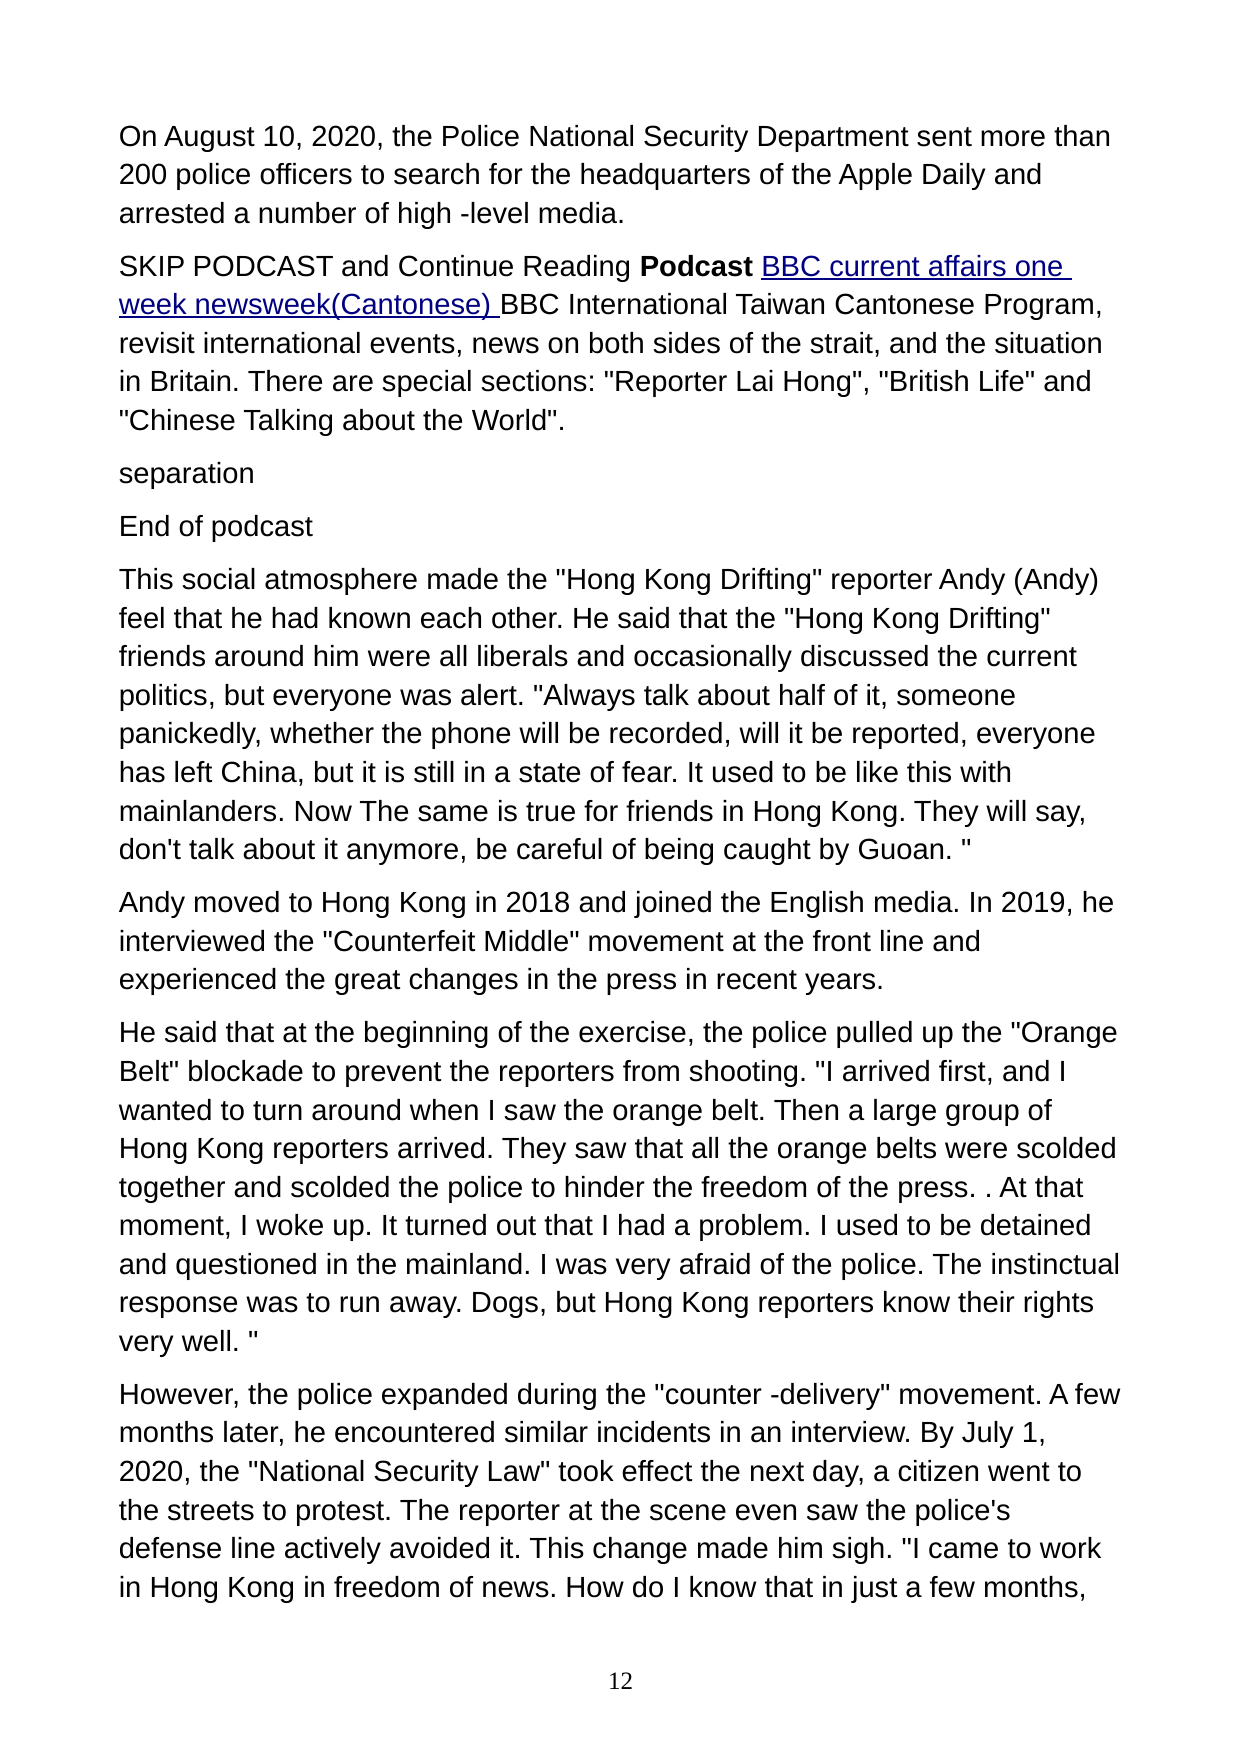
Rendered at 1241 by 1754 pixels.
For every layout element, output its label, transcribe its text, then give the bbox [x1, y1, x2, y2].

text However, the police expanded during the "counter -delivery" movement. A few months later, he encountered similar incidents in an interview. By July 1, 2020, the "National Security Law" took effect the next day, a citizen went to the streets to protest. The reporter at the scene even saw the police's defense line actively avoided it. This change made him sigh. "I came to work in Hong Kong in freedom of news. How do I know that in just a few months, [118, 1377, 1122, 1603]
text On August 10, 2020, the Police National Security Department sent more than 200 police officers to search for the headquarters of the Apple Daily and arrested a number of high -level media. [118, 118, 1122, 229]
text SKIP PODCAST and Continue Reading Podcast BBC current affairs one week newsweek(Cantonese) BBC International Taiwan Cantonese Program, revisit international events, news on both sides of the strait, and the situation in Britain. There are special sections: "Reporter Lai Hong", "British Life" and "Chinese Talking about the World". [118, 249, 1122, 436]
text End of podcast [118, 509, 1122, 543]
text Andy moved to Hong Kong in 2018 and joined the English media. In 2019, he interviewed the "Counterfeit Middle" movement at the front line and experienced the great changes in the press in recent years. [118, 885, 1122, 996]
text He said that at the beginning of the exercise, the police pulled up the "Orange Belt" blockade to prevent the reporters from shooting. "I arrived first, and I wanted to turn around when I saw the orange belt. Then a large group of Hong Kong reporters arrived. They saw that all the orange belts were scolded together and scolded the police to hinder the freedom of the press. . At that moment, I woke up. It turned out that I had a problem. I used to be detained and questioned in the mainland. I was very afraid of the police. The instinctual response was to run away. Dogs, but Hong Kong reporters know their rights very well. " [118, 1015, 1122, 1357]
text separation [118, 456, 1122, 489]
text This social atmosphere made the "Hong Kong Drifting" reporter Andy (Andy) feel that he had known each other. He said that the "Hong Kong Drifting" friends around him were all liberals and occasionally discussed the current politics, but everyone was alert. "Always talk about half of it, someone panickedly, whether the phone will be recorded, will it be reported, everyone has left China, but it is still in a state of fear. It used to be like this with mainlanders. Now The same is true for friends in Hong Kong. They will say, don't talk about it anymore, be careful of being caught by Guoan. " [118, 562, 1122, 866]
